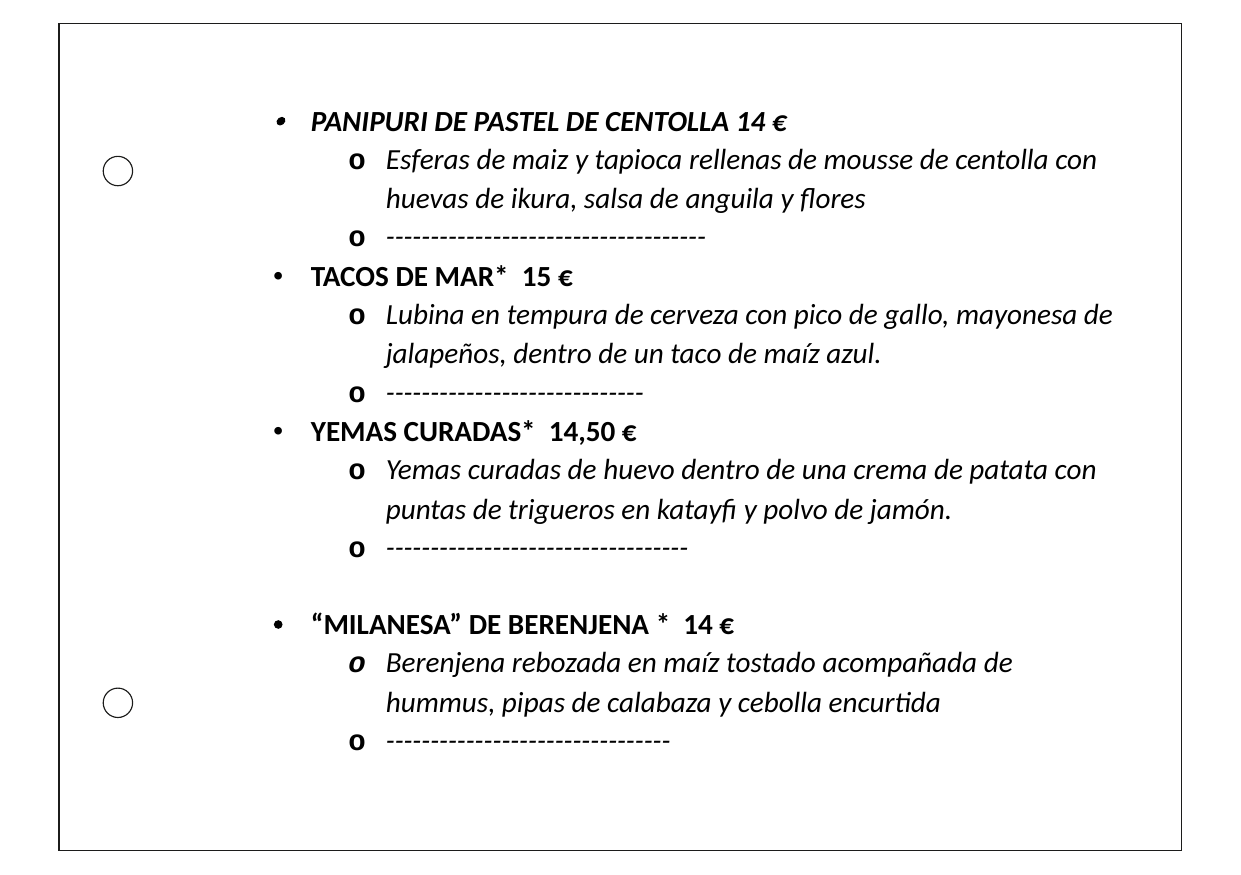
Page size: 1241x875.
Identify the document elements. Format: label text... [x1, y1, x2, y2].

list Berenjena rebozada en maíz tostado acompañada de hummus, pipas de calabaza y cebolla encurtida [348, 644, 1090, 719]
list PANIPURI DE PASTEL DE CENTOLLA 14 € [273, 103, 1131, 139]
list “MILANESA” DE BERENJENA * 14 € [273, 606, 1131, 642]
list ---------------------------------- [348, 529, 1131, 566]
list TACOS DE MAR* 15 € [273, 258, 1131, 294]
list Yemas curadas de huevo dentro de una crema de patata con puntas de trigueros en katayfi y polvo de jamón. [348, 451, 1131, 526]
list Lubina en tempura de cerveza con pico de gallo, mayonesa de jalapeños, dentro de un taco de maíz azul. [348, 296, 1131, 371]
list YEMAS CURADAS* 14,50 € [273, 413, 1131, 449]
list -------------------------------- [348, 722, 1090, 759]
list ------------------------------------ [348, 218, 1131, 256]
list ----------------------------- [348, 374, 1131, 411]
list Esferas de maiz y tapioca rellenas de mousse de centolla con huevas de ikura, salsa de anguila y flores [348, 141, 1131, 216]
